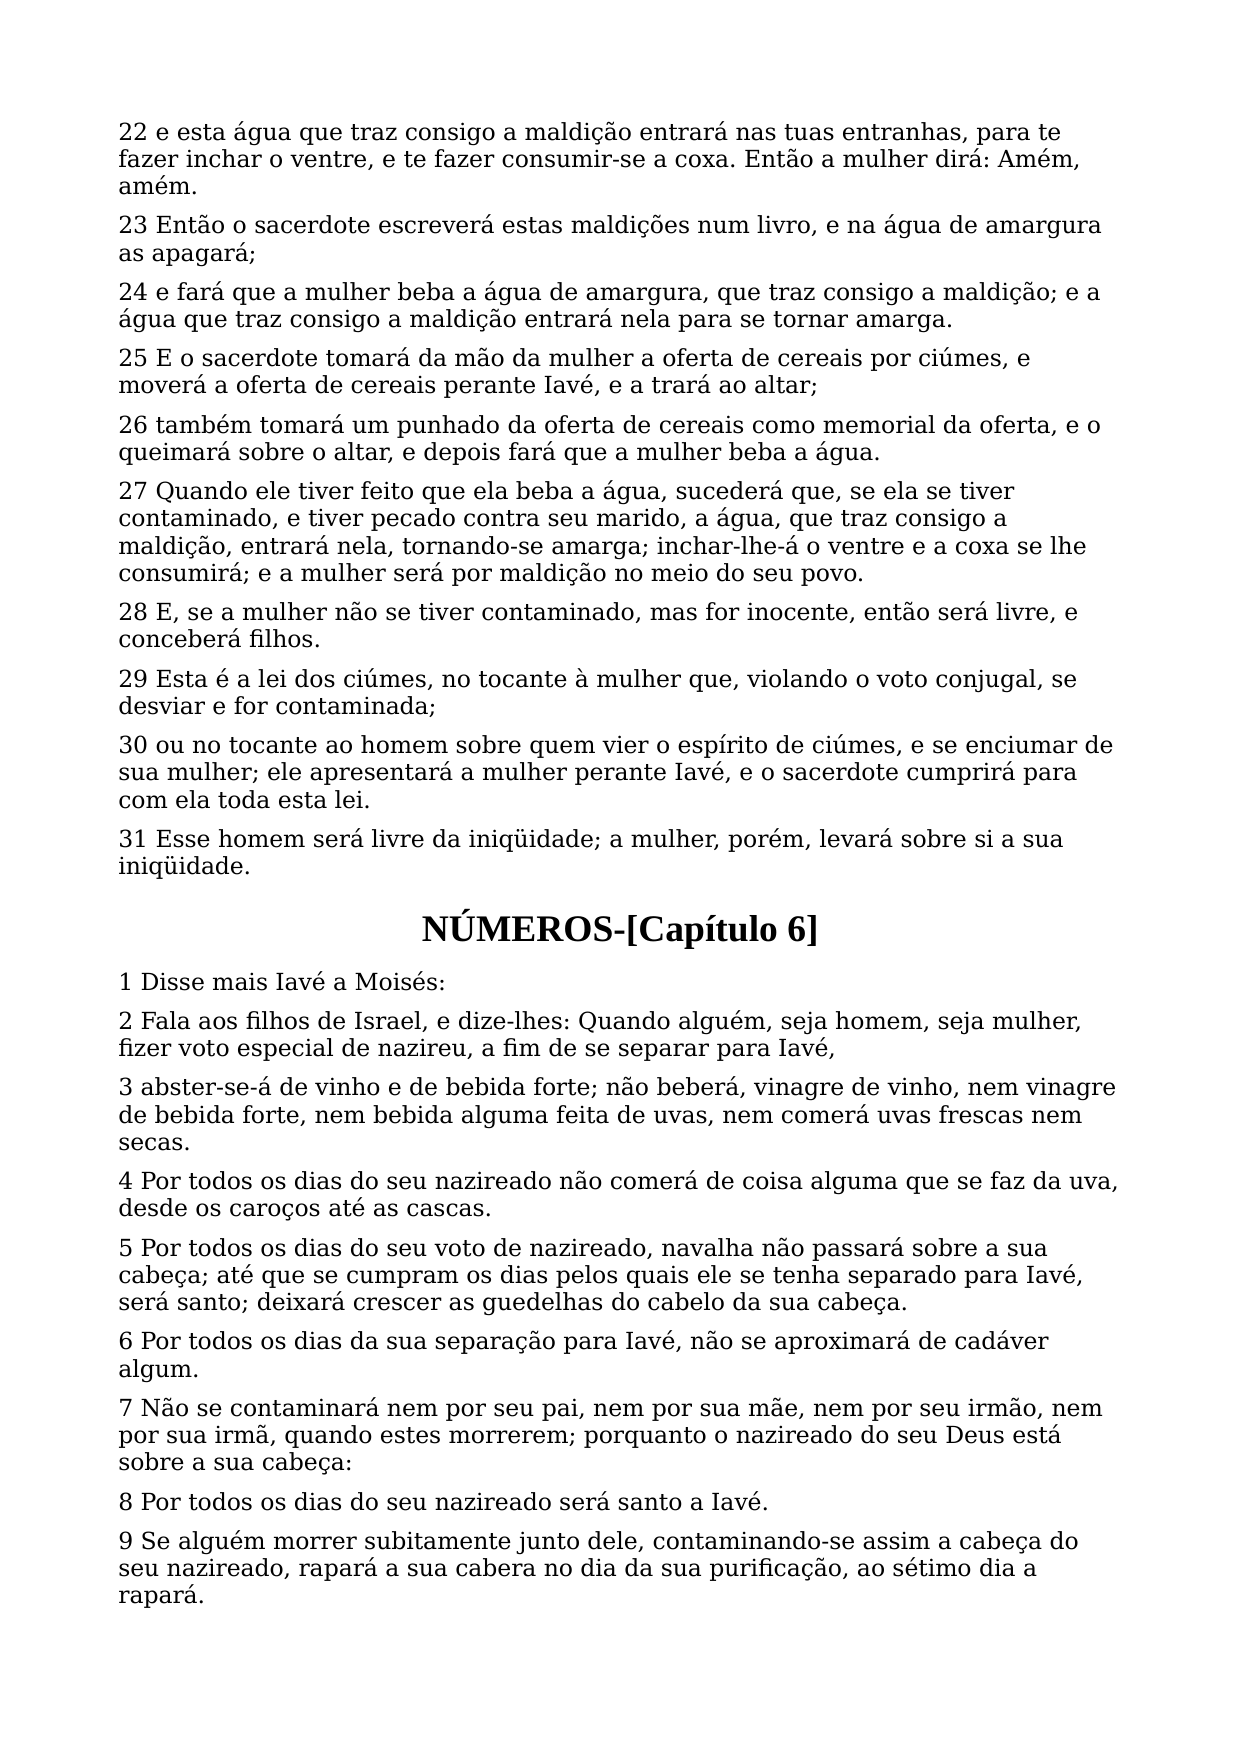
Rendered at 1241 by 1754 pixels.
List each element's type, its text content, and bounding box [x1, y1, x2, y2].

subtitle NÚMEROS-[Capítulo 6] [118, 907, 1122, 950]
text 6 Por todos os dias da sua separação para Iavé, não se aproximará de cadáver algum. [118, 1328, 1122, 1382]
text 28 E, se a mulher não se tiver contaminado, mas for inocente, então será livre, e conceberá filhos. [118, 599, 1122, 653]
text 29 Esta é a lei dos ciúmes, no tocante à mulher que, violando o voto conjugal, se desviar e for contaminada; [118, 665, 1122, 720]
text 3 abster-se-á de vinho e de bebida forte; não beberá, vinagre de vinho, nem vinagre de bebida forte, nem bebida alguma feita de uvas, nem comerá uvas frescas nem secas. [118, 1074, 1122, 1156]
text 31 Esse homem será livre da iniqüidade; a mulher, porém, levará sobre si a sua iniqüidade. [118, 825, 1122, 880]
text 30 ou no tocante ao homem sobre quem vier o espírito de ciúmes, e se enciumar de sua mulher; ele apresentará a mulher perante Iavé, e o sacerdote cumprirá para com ela toda esta lei. [118, 732, 1122, 813]
text 23 Então o sacerdote escreverá estas maldições num livro, e na água de amargura as apagará; [118, 212, 1122, 266]
text 1 Disse mais Iavé a Moisés: [118, 968, 1122, 996]
text 25 E o sacerdote tomará da mão da mulher a oferta de cereais por ciúmes, e moverá a oferta de cereais perante Iavé, e a trará ao altar; [118, 345, 1122, 399]
text 9 Se alguém morrer subitamente junto dele, contaminando-se assim a cabeça do seu nazireado, rapará a sua cabera no dia da sua purificação, ao sétimo dia a rapará. [118, 1527, 1122, 1609]
text 5 Por todos os dias do seu voto de nazireado, navalha não passará sobre a sua cabeça; até que se cumpram os dias pelos quais ele se tenha separado para Iavé, será santo; deixará crescer as guedelhas do cabelo da sua cabeça. [118, 1234, 1122, 1316]
text 22 e esta água que traz consigo a maldição entrará nas tuas entranhas, para te fazer inchar o ventre, e te fazer consumir-se a coxa. Então a mulher dirá: Amém, amém. [118, 118, 1122, 200]
text 8 Por todos os dias do seu nazireado será santo a Iavé. [118, 1488, 1122, 1515]
text 2 Fala aos filhos de Israel, e dize-lhes: Quando alguém, seja homem, seja mulher, fizer voto especial de nazireu, a fim de se separar para Iavé, [118, 1007, 1122, 1062]
text 24 e fará que a mulher beba a água de amargura, que traz consigo a maldição; e a água que traz consigo a maldição entrará nela para se tornar amarga. [118, 278, 1122, 333]
text 27 Quando ele tiver feito que ela beba a água, sucederá que, se ela se tiver contaminado, e tiver pecado contra seu marido, a água, que traz consigo a maldição, entrará nela, tornando-se amarga; inchar-lhe-á o ventre e a coxa se lhe consumirá; e a mulher será por maldição no meio do seu povo. [118, 478, 1122, 587]
text 4 Por todos os dias do seu nazireado não comerá de coisa alguma que se faz da uva, desde os caroços até as cascas. [118, 1168, 1122, 1222]
text 26 também tomará um punhado da oferta de cereais como memorial da oferta, e o queimará sobre o altar, e depois fará que a mulher beba a água. [118, 411, 1122, 466]
text 7 Não se contaminará nem por seu pai, nem por sua mãe, nem por seu irmão, nem por sua irmã, quando estes morrerem; porquanto o nazireado do seu Deus está sobre a sua cabeça: [118, 1394, 1122, 1476]
